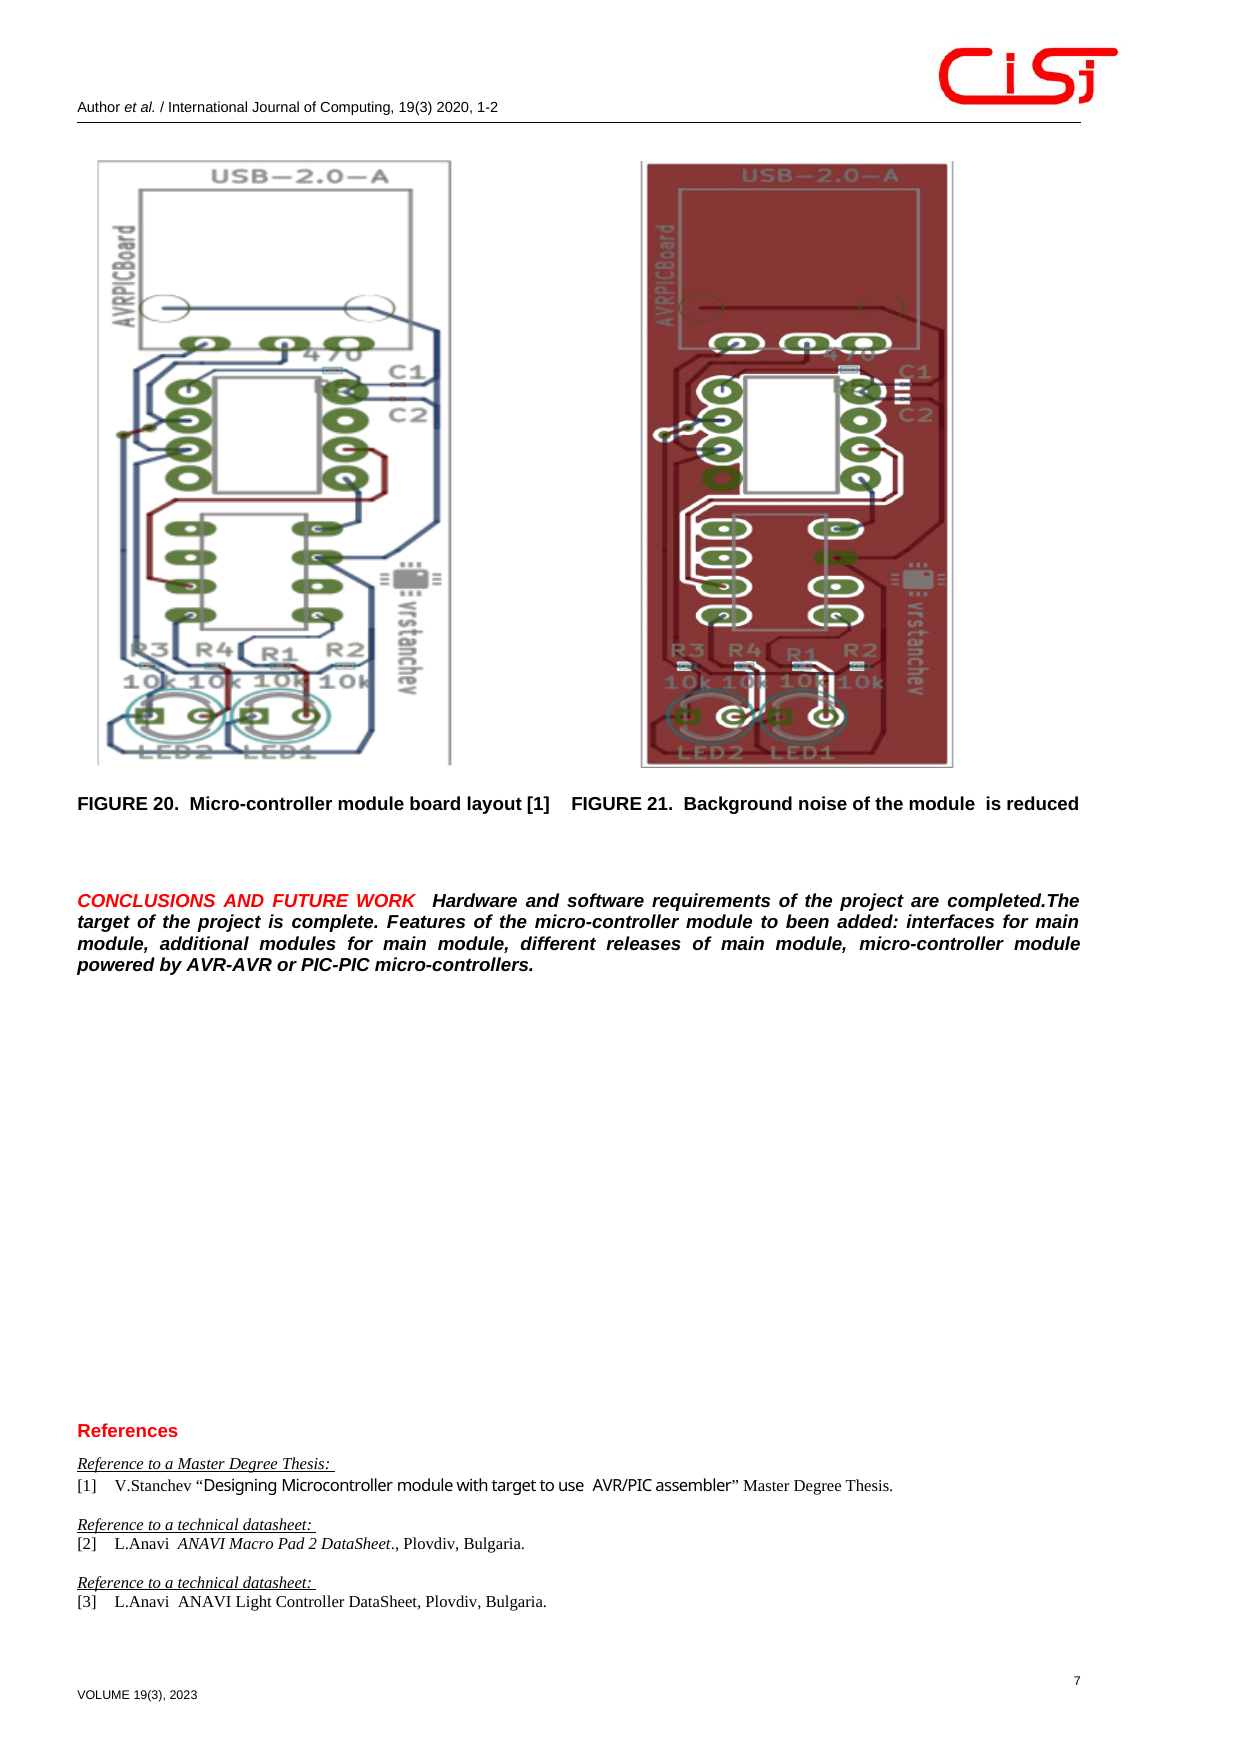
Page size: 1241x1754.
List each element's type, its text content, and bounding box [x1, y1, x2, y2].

text References [77, 1420, 1081, 1441]
text Reference to a technical datasheet: [77, 1515, 1081, 1534]
picture [933, 37, 1123, 113]
text Reference to a technical datasheet: [77, 1572, 1081, 1592]
text [2] L.Anavi ANAVI Macro Pad 2 DataSheet., Plovdiv, Bulgaria. [77, 1534, 1081, 1553]
text Reference to a Master Degree Thesis: [77, 1454, 1081, 1473]
text [3] L.Anavi ANAVI Light Controller DataSheet, Plovdiv, Bulgaria. [77, 1592, 1081, 1611]
picture [638, 161, 954, 768]
text CONCLUSIONS AND FUTURE WORK Hardware and software requirements of the project are completed.The target of the project is complete. Features of the micro-controller module to been added: interfaces for main module, additional modules for main module, different releases of main module, micro-controller module powered by AVR-AVR or PIC-PIC micro-controllers. [77, 889, 1081, 976]
picture [97, 159, 453, 775]
text FIGURE 20. Micro-controller module board layout [1] FIGURE 21. Background noise of the module is reduced [77, 792, 1081, 814]
text [1] V.Stanchev “Designing Microcontroller module with target to use AVR/PIC assembler” Master Degree Thesis. [77, 1473, 1081, 1496]
